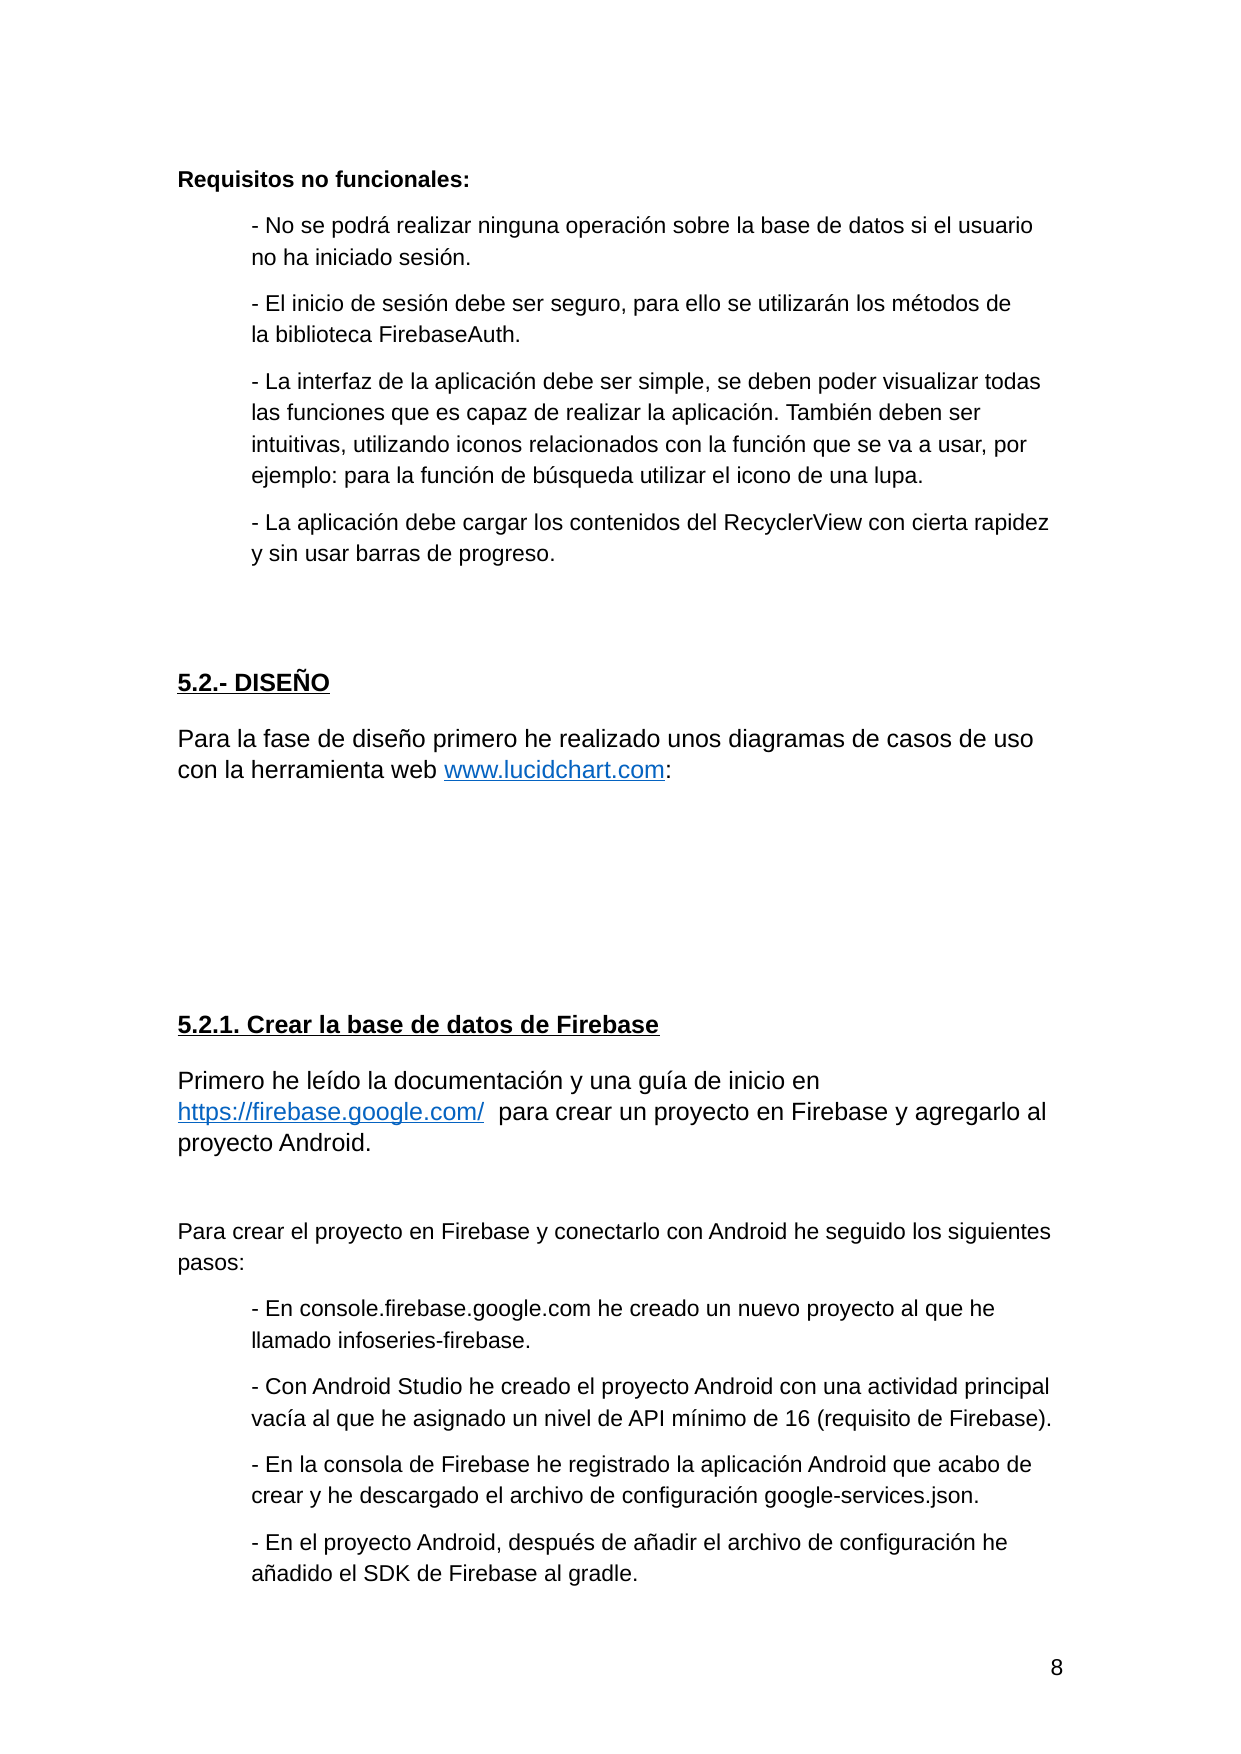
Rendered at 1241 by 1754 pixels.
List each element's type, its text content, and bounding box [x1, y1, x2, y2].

text - No se podrá realizar ninguna operación sobre la base de datos si el usuario no ha iniciado sesión. [177, 212, 1063, 270]
text - Con Android Studio he creado el proyecto Android con una actividad principal vacía al que he asignado un nivel de API mínimo de 16 (requisito de Firebase). [177, 1373, 1063, 1431]
text - En la consola de Firebase he registrado la aplicación Android que acabo de crear y he descargado el archivo de configuración google-services.json. [177, 1451, 1063, 1509]
text - En el proyecto Android, después de añadir el archivo de configuración he añadido el SDK de Firebase al gradle. [177, 1528, 1063, 1586]
subtitle Para la fase de diseño primero he realizado unos diagramas de casos de uso con la herramienta web www.lucidchart.com: [177, 723, 1063, 783]
text Requisitos no funcionales: [177, 166, 1063, 192]
text - El inicio de sesión debe ser seguro, para ello se utilizarán los métodos de la biblioteca FirebaseAuth. [177, 290, 1063, 348]
text Para crear el proyecto en Firebase y conectarlo con Android he seguido los siguientes pasos: [177, 1218, 1063, 1276]
text - La aplicación debe cargar los contenidos del RecyclerView con cierta rapidez y sin usar barras de progreso. [177, 508, 1063, 566]
text - En console.firebase.google.com he creado un nuevo proyecto al que he llamado infoseries-firebase. [177, 1295, 1063, 1353]
subtitle Primero he leído la documentación y una guía de inicio en https://firebase.google.com/ para crear un proyecto en Firebase y agregarlo al proyecto Android. [177, 1066, 1063, 1157]
subtitle 5.2.- DISEÑO [177, 667, 1063, 696]
subtitle 5.2.1. Crear la base de datos de Firebase [659, 1010, 1063, 1038]
text - La interfaz de la aplicación debe ser simple, se deben poder visualizar todas las funciones que es capaz de realizar la aplicación. También deben ser intuitivas, utilizando iconos relacionados con la función que se va a usar, por ejemplo: para la función de búsqueda utilizar el icono de una lupa. [177, 368, 1063, 489]
